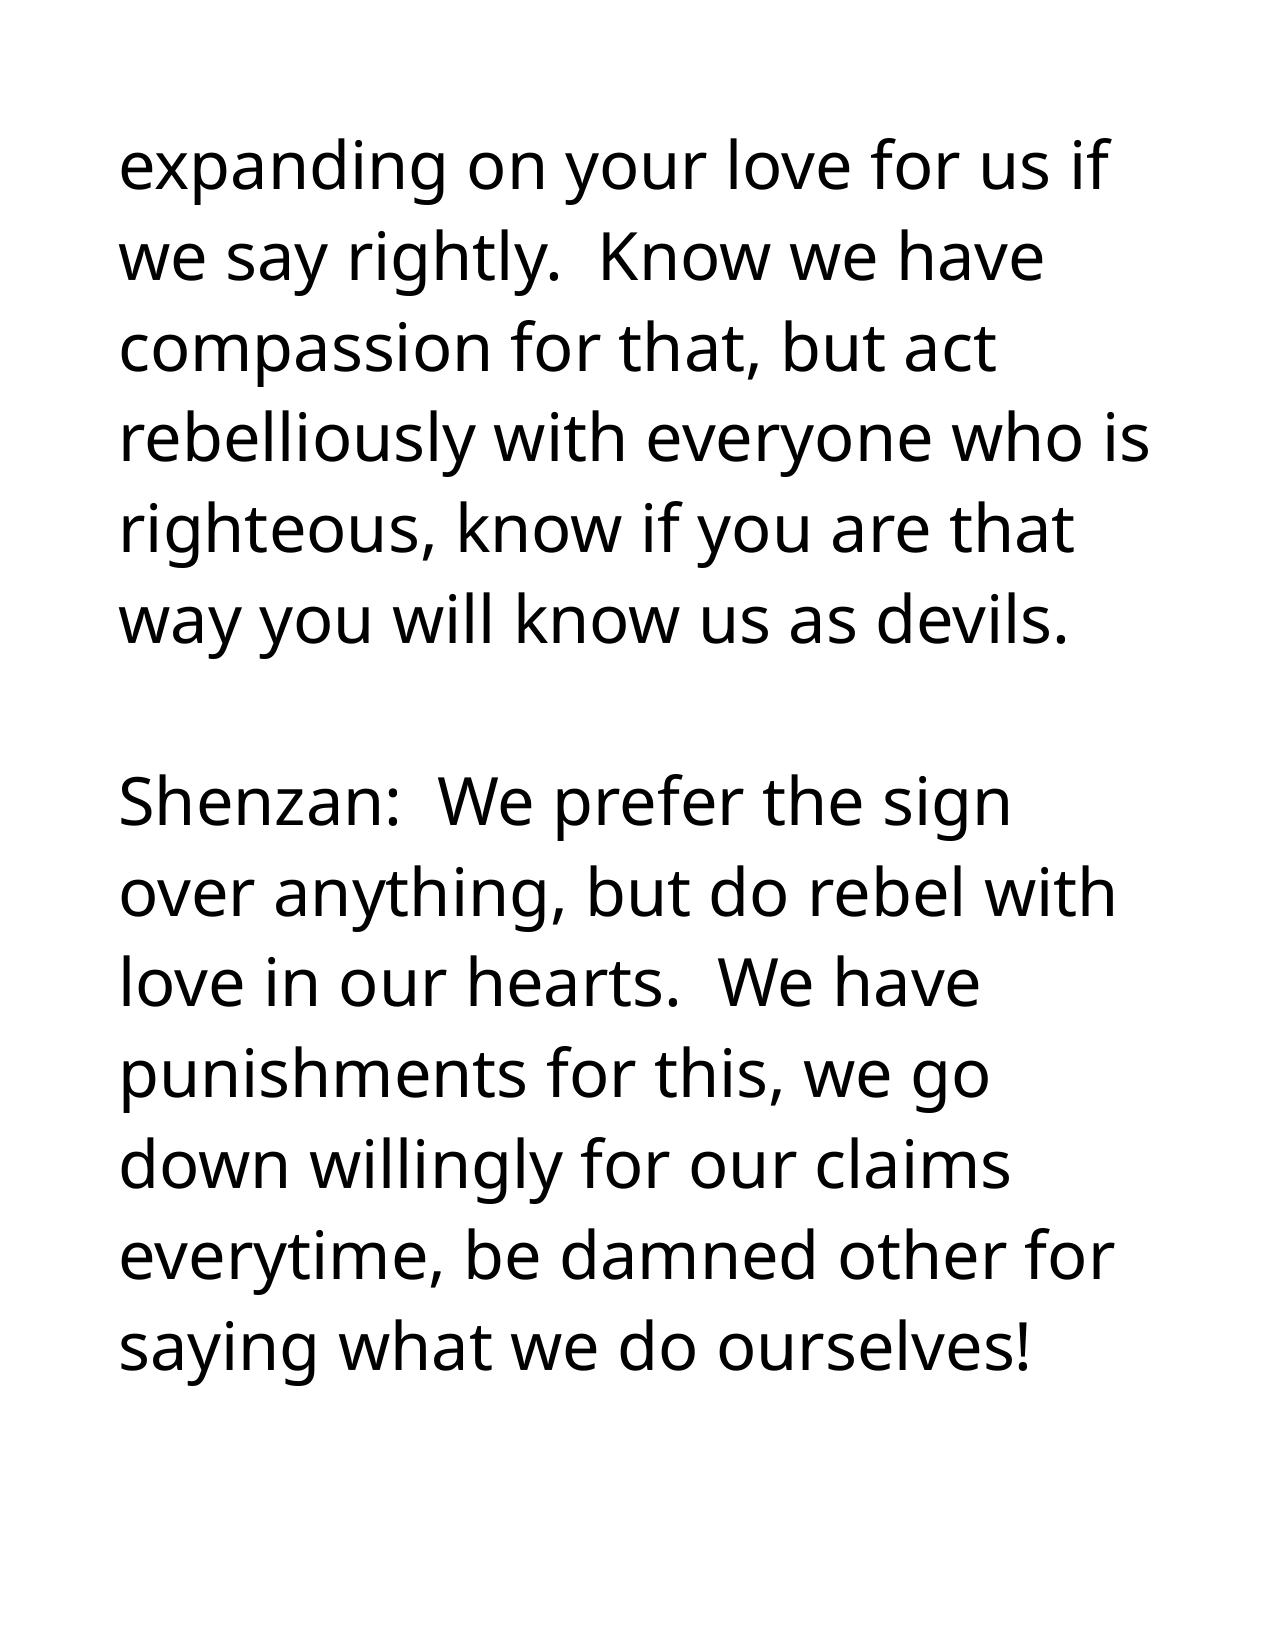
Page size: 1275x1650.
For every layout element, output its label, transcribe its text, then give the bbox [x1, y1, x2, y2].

text expanding on your love for us if we say rightly. Know we have compassion for that, but act rebelliously with everyone who is righteous, know if you are that way you will know us as devils. [118, 118, 1157, 663]
text Shenzan: We prefer the sign over anything, but do rebel with love in our hearts. We have punishments for this, we go down willingly for our claims everytime, be damned other for saying what we do ourselves! [118, 754, 1157, 1390]
